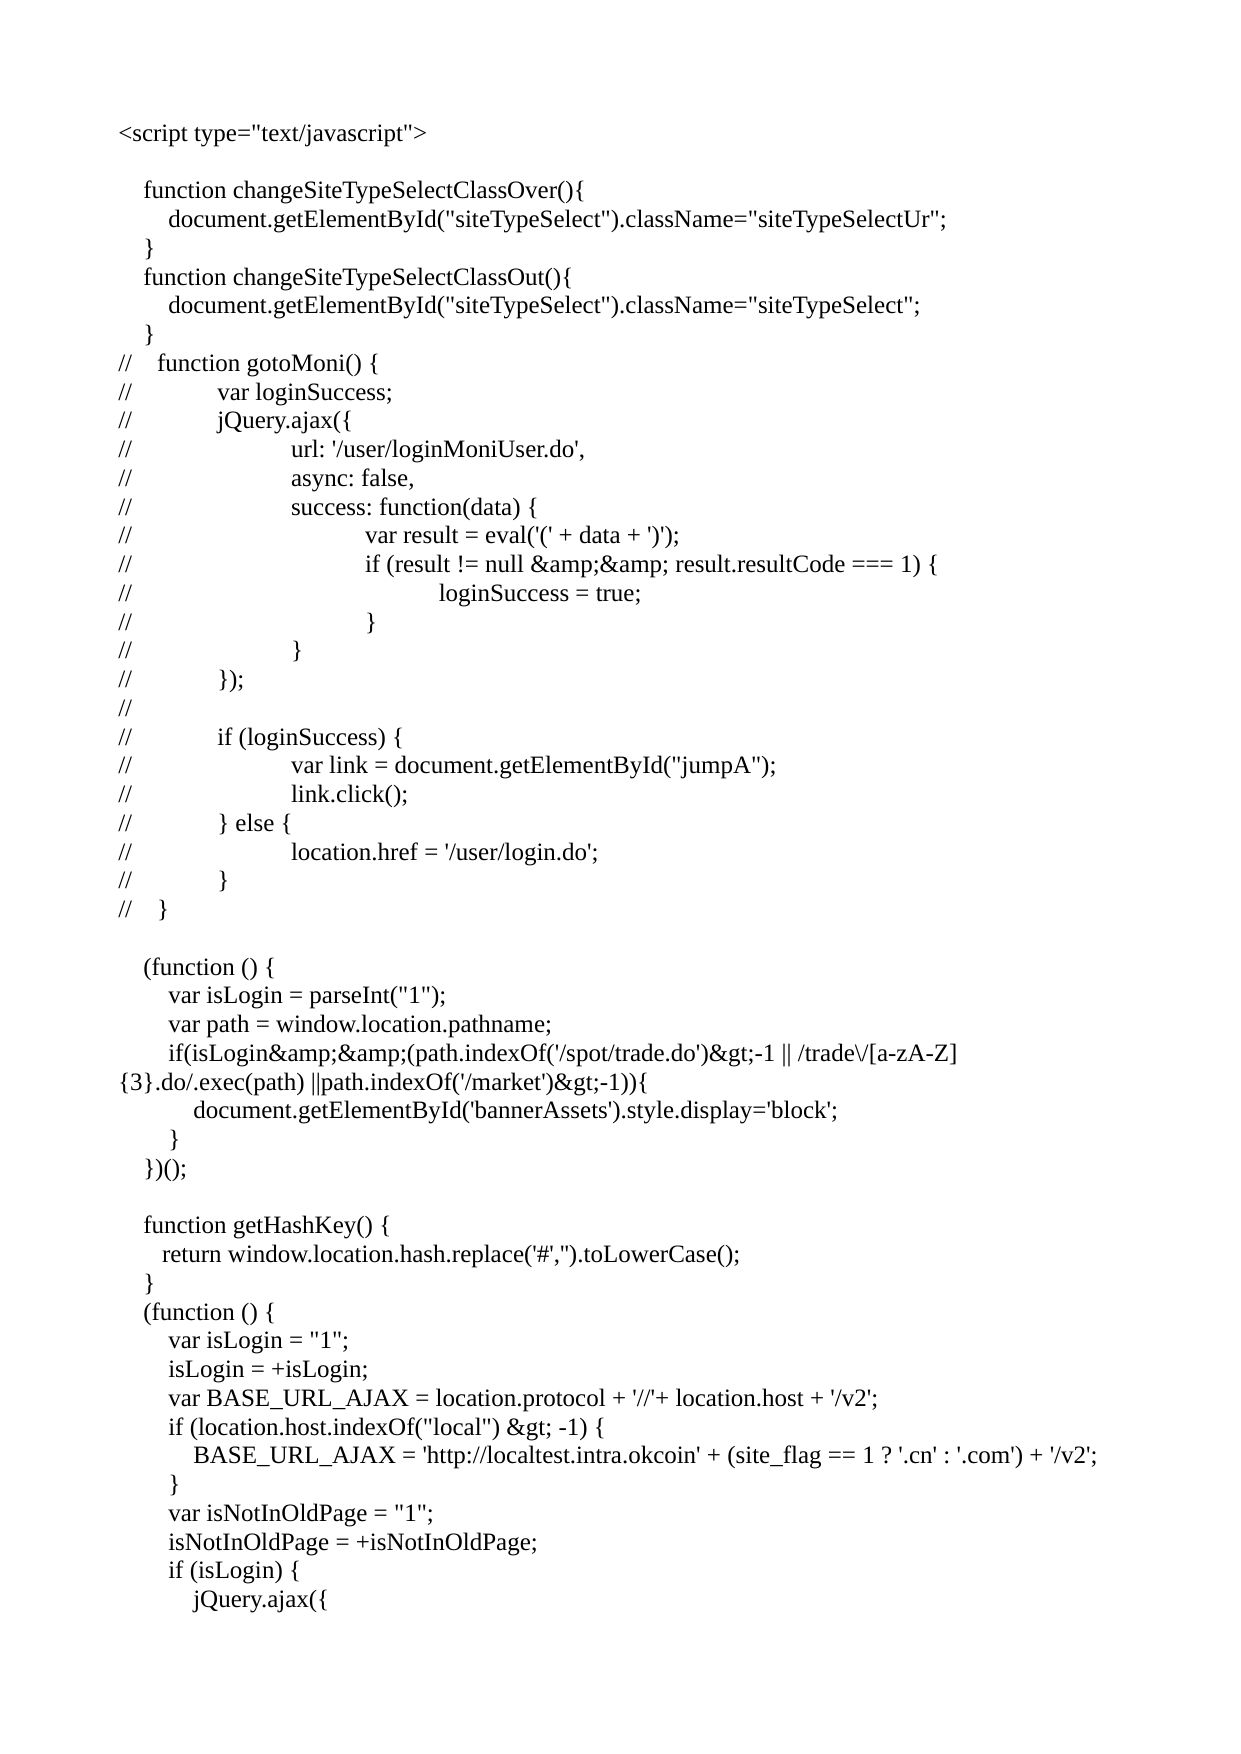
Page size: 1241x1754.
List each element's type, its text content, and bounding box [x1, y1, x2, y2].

text function changeSiteTypeSelectClassOut(){ [118, 262, 1122, 291]
text var isLogin = parseInt("1"); [118, 981, 1122, 1009]
text // } [118, 894, 1122, 923]
text if (location.host.indexOf("local") &gt; -1) { [118, 1412, 1122, 1441]
text return window.location.hash.replace('#','').toLowerCase(); [118, 1239, 1122, 1268]
text document.getElementById('bannerAssets').style.display='block'; [118, 1096, 1122, 1124]
text var isNotInOldPage = "1"; [118, 1498, 1122, 1527]
text // } [118, 866, 1122, 894]
text if (isLogin) { [118, 1556, 1122, 1584]
text document.getElementById("siteTypeSelect").className="siteTypeSelectUr"; [118, 204, 1122, 233]
text BASE_URL_AJAX = 'http://localtest.intra.okcoin' + (site_flag == 1 ? '.cn' : '.com') + '/v2'; [118, 1441, 1122, 1469]
text // [118, 693, 1122, 722]
text // async: false, [118, 463, 1122, 492]
text isNotInOldPage = +isNotInOldPage; [118, 1527, 1122, 1556]
text jQuery.ajax({ [118, 1584, 1122, 1613]
text var path = window.location.pathname; [118, 1009, 1122, 1038]
text document.getElementById("siteTypeSelect").className="siteTypeSelect"; [118, 291, 1122, 319]
text } [118, 233, 1122, 262]
text // location.href = '/user/login.do'; [118, 837, 1122, 866]
text // link.click(); [118, 779, 1122, 808]
text function changeSiteTypeSelectClassOver(){ [118, 176, 1122, 204]
text })(); [118, 1153, 1122, 1182]
text // var result = eval('(' + data + ')'); [118, 521, 1122, 549]
text // } else { [118, 808, 1122, 837]
text function getHashKey() { [118, 1211, 1122, 1239]
text var BASE_URL_AJAX = location.protocol + '//'+ location.host + '/v2'; [118, 1383, 1122, 1412]
text // } [118, 607, 1122, 636]
text <script type="text/javascript"> [118, 118, 1122, 147]
text } [118, 1268, 1122, 1297]
text (function () { [118, 1297, 1122, 1326]
text } [118, 1124, 1122, 1153]
text // var link = document.getElementById("jumpA"); [118, 751, 1122, 779]
text var isLogin = "1"; [118, 1326, 1122, 1354]
text // url: '/user/loginMoniUser.do', [118, 434, 1122, 463]
text } [118, 319, 1122, 348]
text // if (loginSuccess) { [118, 722, 1122, 751]
text // var loginSuccess; [118, 377, 1122, 406]
text // function gotoMoni() { [118, 348, 1122, 377]
text // if (result != null &amp;&amp; result.resultCode === 1) { [118, 549, 1122, 578]
text if(isLogin&amp;&amp;(path.indexOf('/spot/trade.do')&gt;-1 || /trade\/[a-zA-Z]{3}.do/.exec(path) ||path.indexOf('/market')&gt;-1)){ [118, 1038, 1122, 1096]
text isLogin = +isLogin; [118, 1354, 1122, 1383]
text } [118, 1469, 1122, 1498]
text // jQuery.ajax({ [118, 406, 1122, 434]
text // }); [118, 664, 1122, 693]
text // loginSuccess = true; [118, 578, 1122, 607]
text (function () { [118, 952, 1122, 981]
text // } [118, 636, 1122, 664]
text // success: function(data) { [118, 492, 1122, 521]
